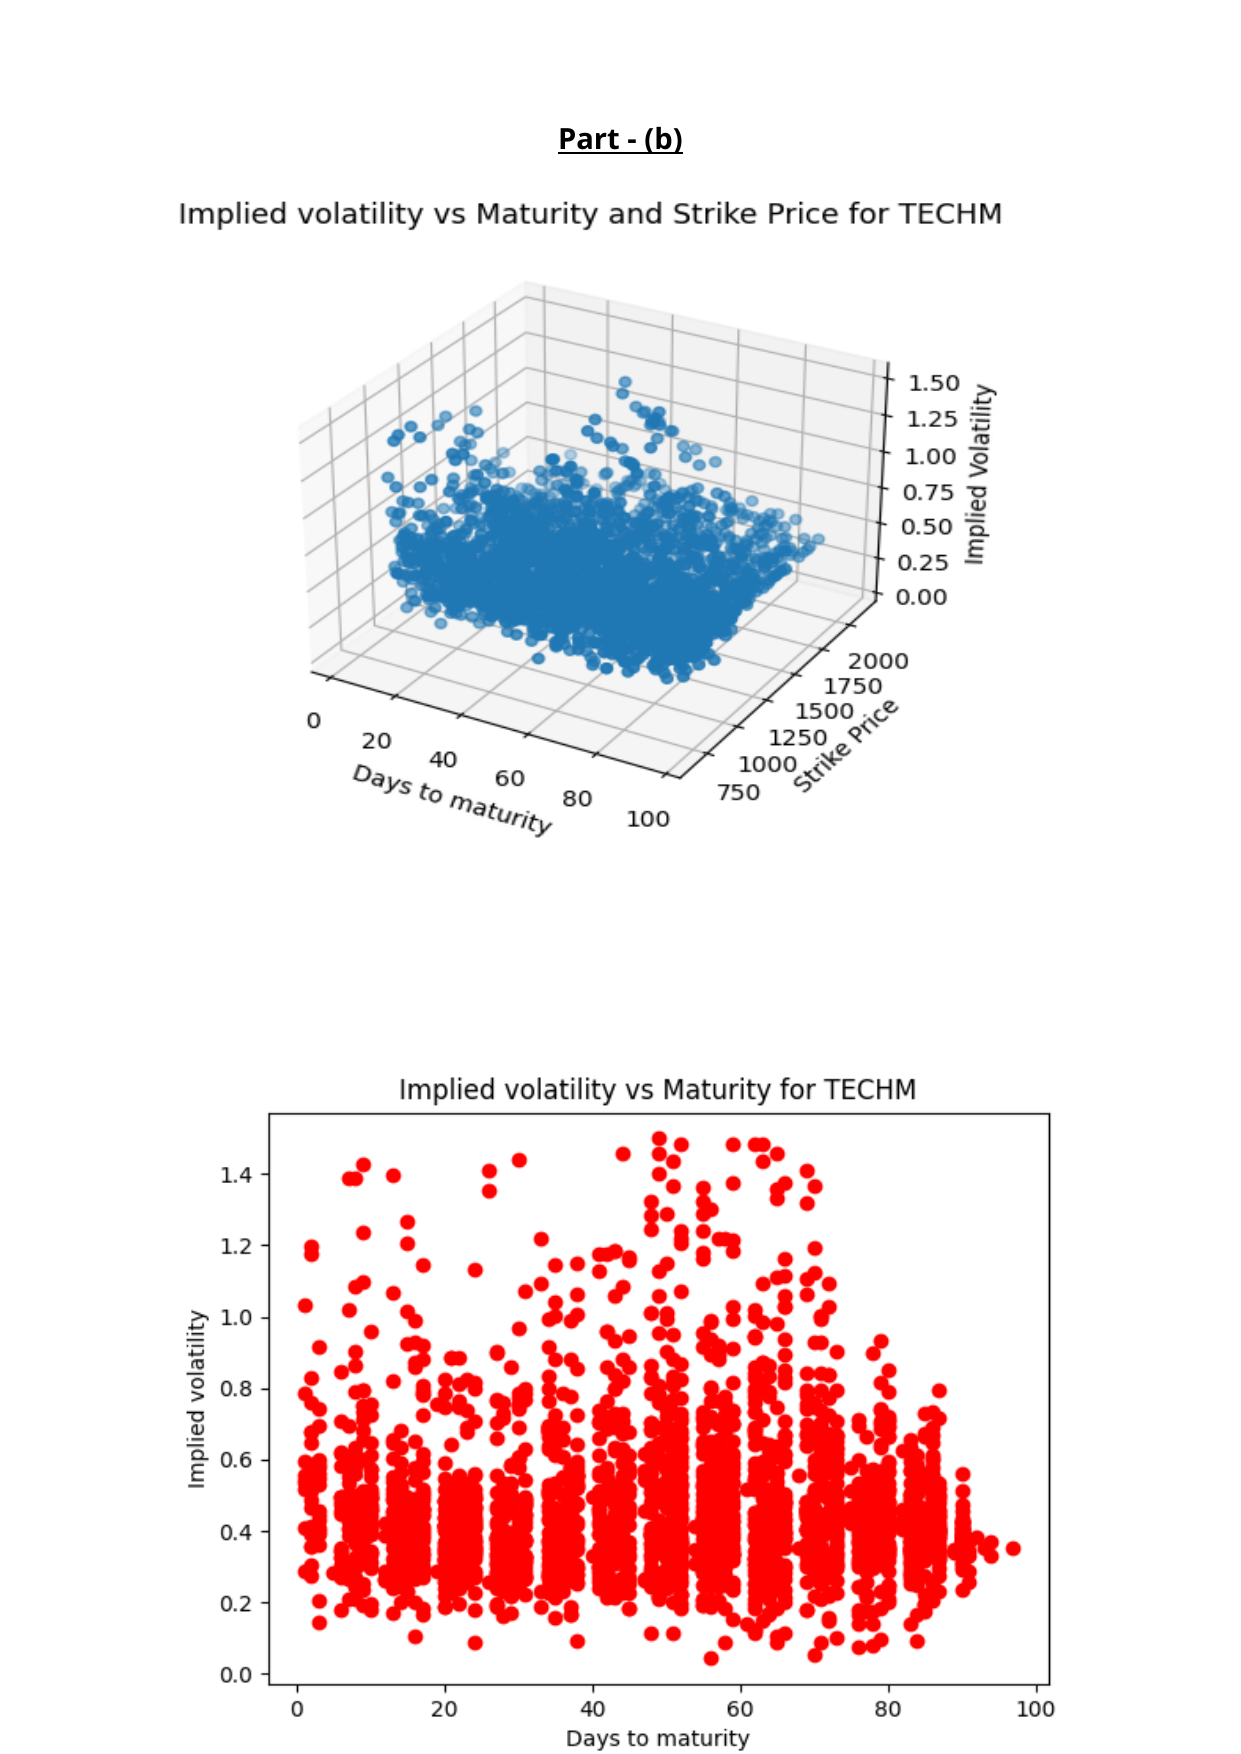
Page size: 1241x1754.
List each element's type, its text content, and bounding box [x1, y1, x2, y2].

picture [168, 1053, 1060, 1754]
picture [122, 177, 1043, 880]
text Part - (b) [118, 118, 1122, 158]
